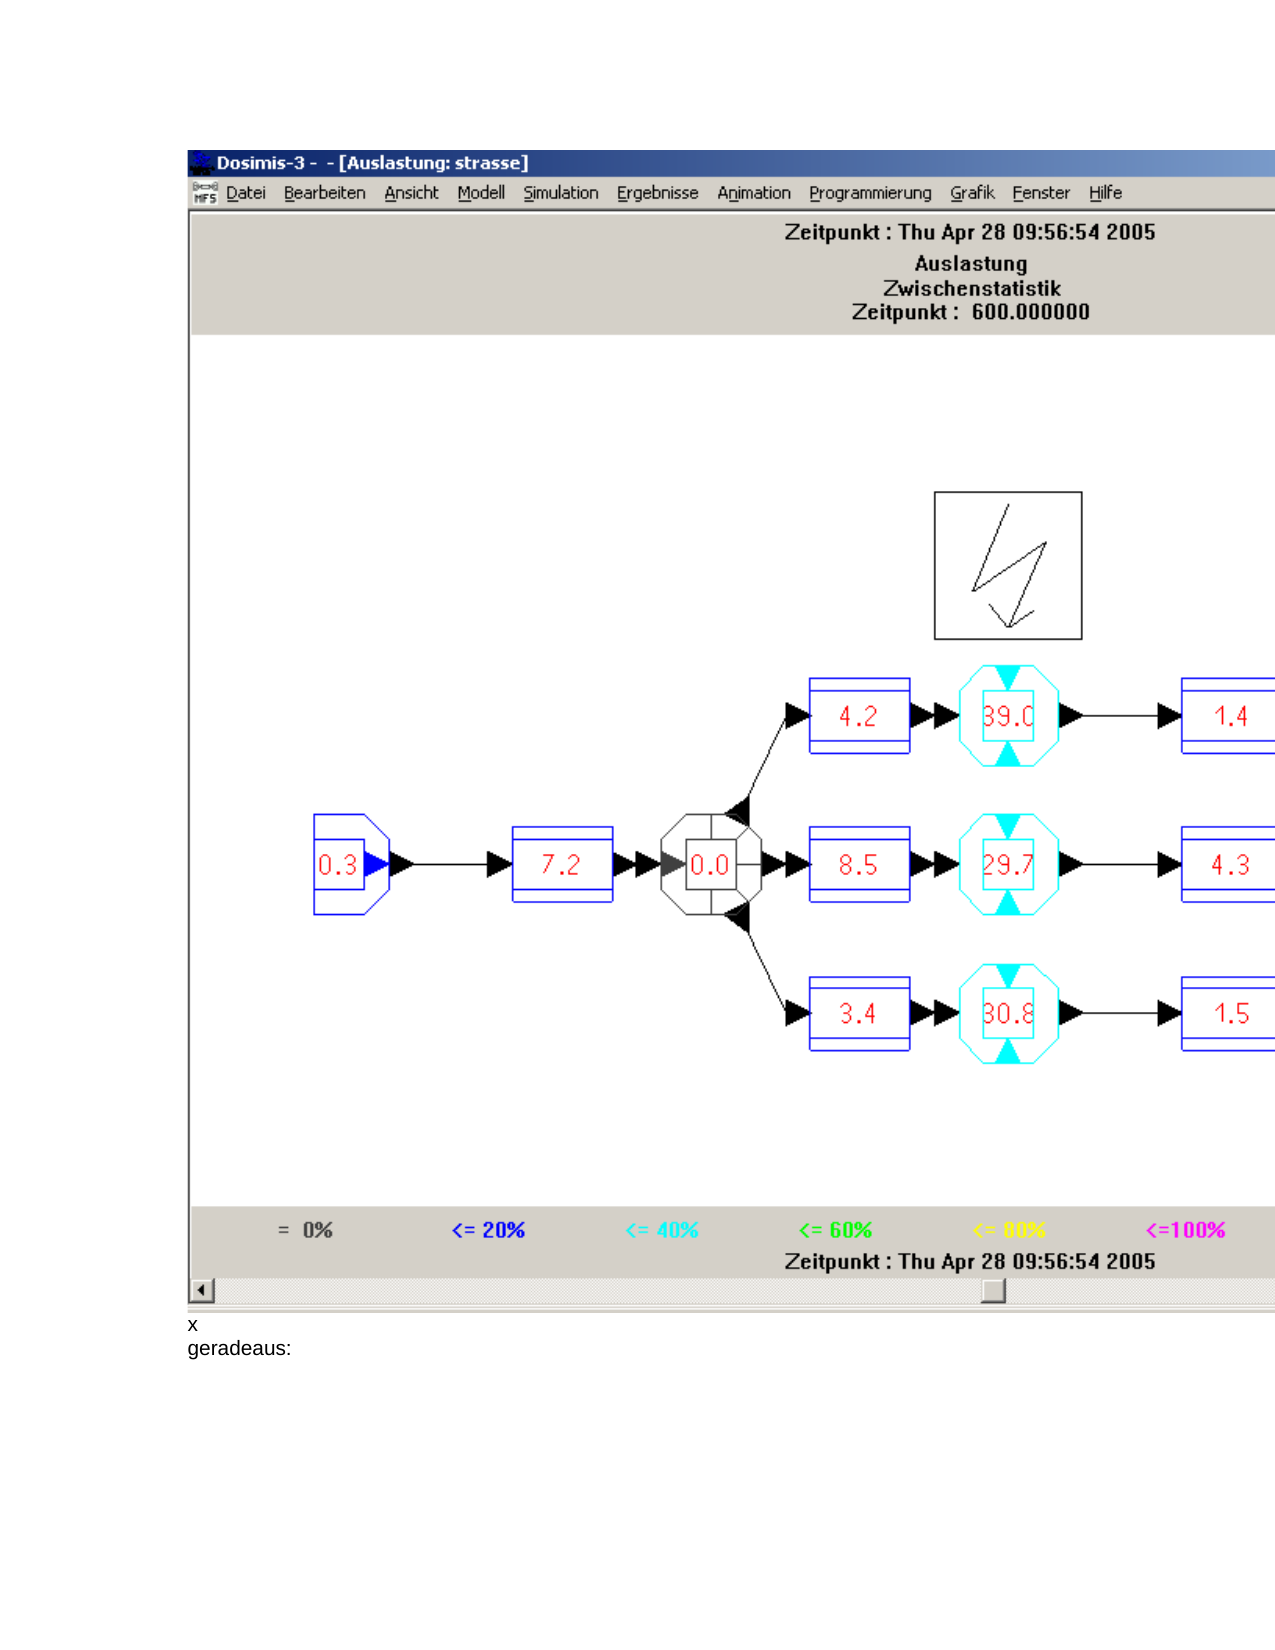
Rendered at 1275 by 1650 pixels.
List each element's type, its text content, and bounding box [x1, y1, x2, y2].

text geradeaus: [187, 1336, 1087, 1360]
text x [187, 1313, 1087, 1336]
